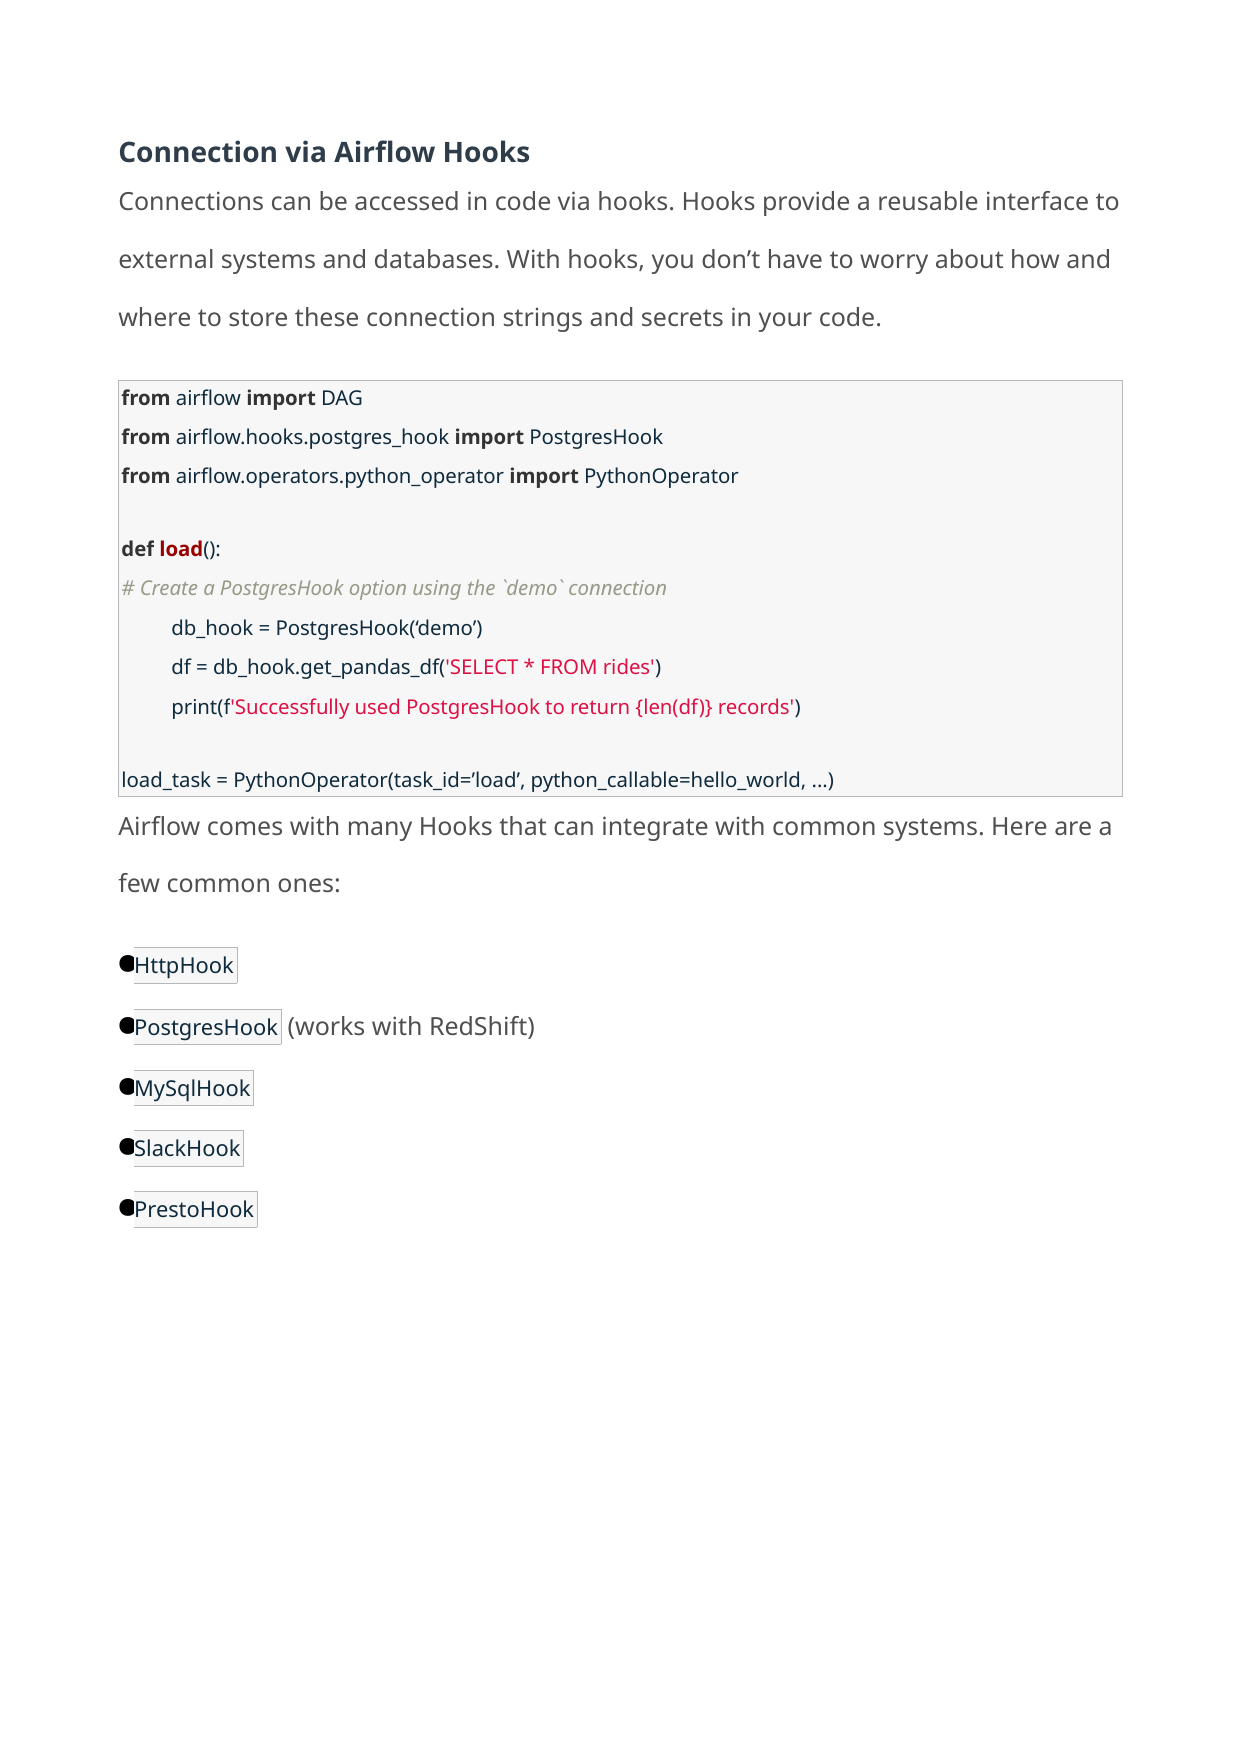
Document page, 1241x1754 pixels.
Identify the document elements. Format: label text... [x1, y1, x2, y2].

text load_task = PythonOperator(task_id=’load’, python_callable=hello_world, ...) [119, 763, 1122, 796]
text df = db_hook.get_pandas_df('SELECT * FROM rides') [119, 650, 1122, 681]
list MySqlHook [118, 1069, 253, 1105]
list PrestoHook [118, 1191, 257, 1227]
text db_hook = PostgresHook(‘demo’) [119, 610, 1122, 641]
list [238, 947, 1122, 983]
text # Create a PostgresHook option using the `demo` connection [119, 571, 1122, 602]
text Connections can be accessed in code via hooks. Hooks provide a reusable interface to external systems and databases. With hooks, you don’t have to worry about how and where to store these connection strings and secrets in your code. [118, 183, 1122, 333]
subtitle Connection via Airflow Hooks [118, 133, 1122, 171]
text from airflow.hooks.postgres_hook import PostgresHook [119, 420, 1122, 450]
list SlackHook [118, 1130, 243, 1166]
text Airflow comes with many Hooks that can integrate with common systems. Here are a few common ones: [118, 808, 1122, 900]
list [254, 1069, 1122, 1105]
text from airflow.operators.python_operator import PythonOperator [119, 459, 1122, 490]
list [244, 1130, 1122, 1166]
list [258, 1191, 1122, 1227]
list (works with RedShift) [282, 1008, 1122, 1044]
list PostgresHook [118, 1008, 281, 1044]
text from airflow import DAG [119, 381, 1122, 411]
text def load(): [119, 532, 1122, 562]
text print(f'Successfully used PostgresHook to return {len(df)} records') [119, 690, 1122, 721]
list HttpHook [118, 947, 237, 983]
